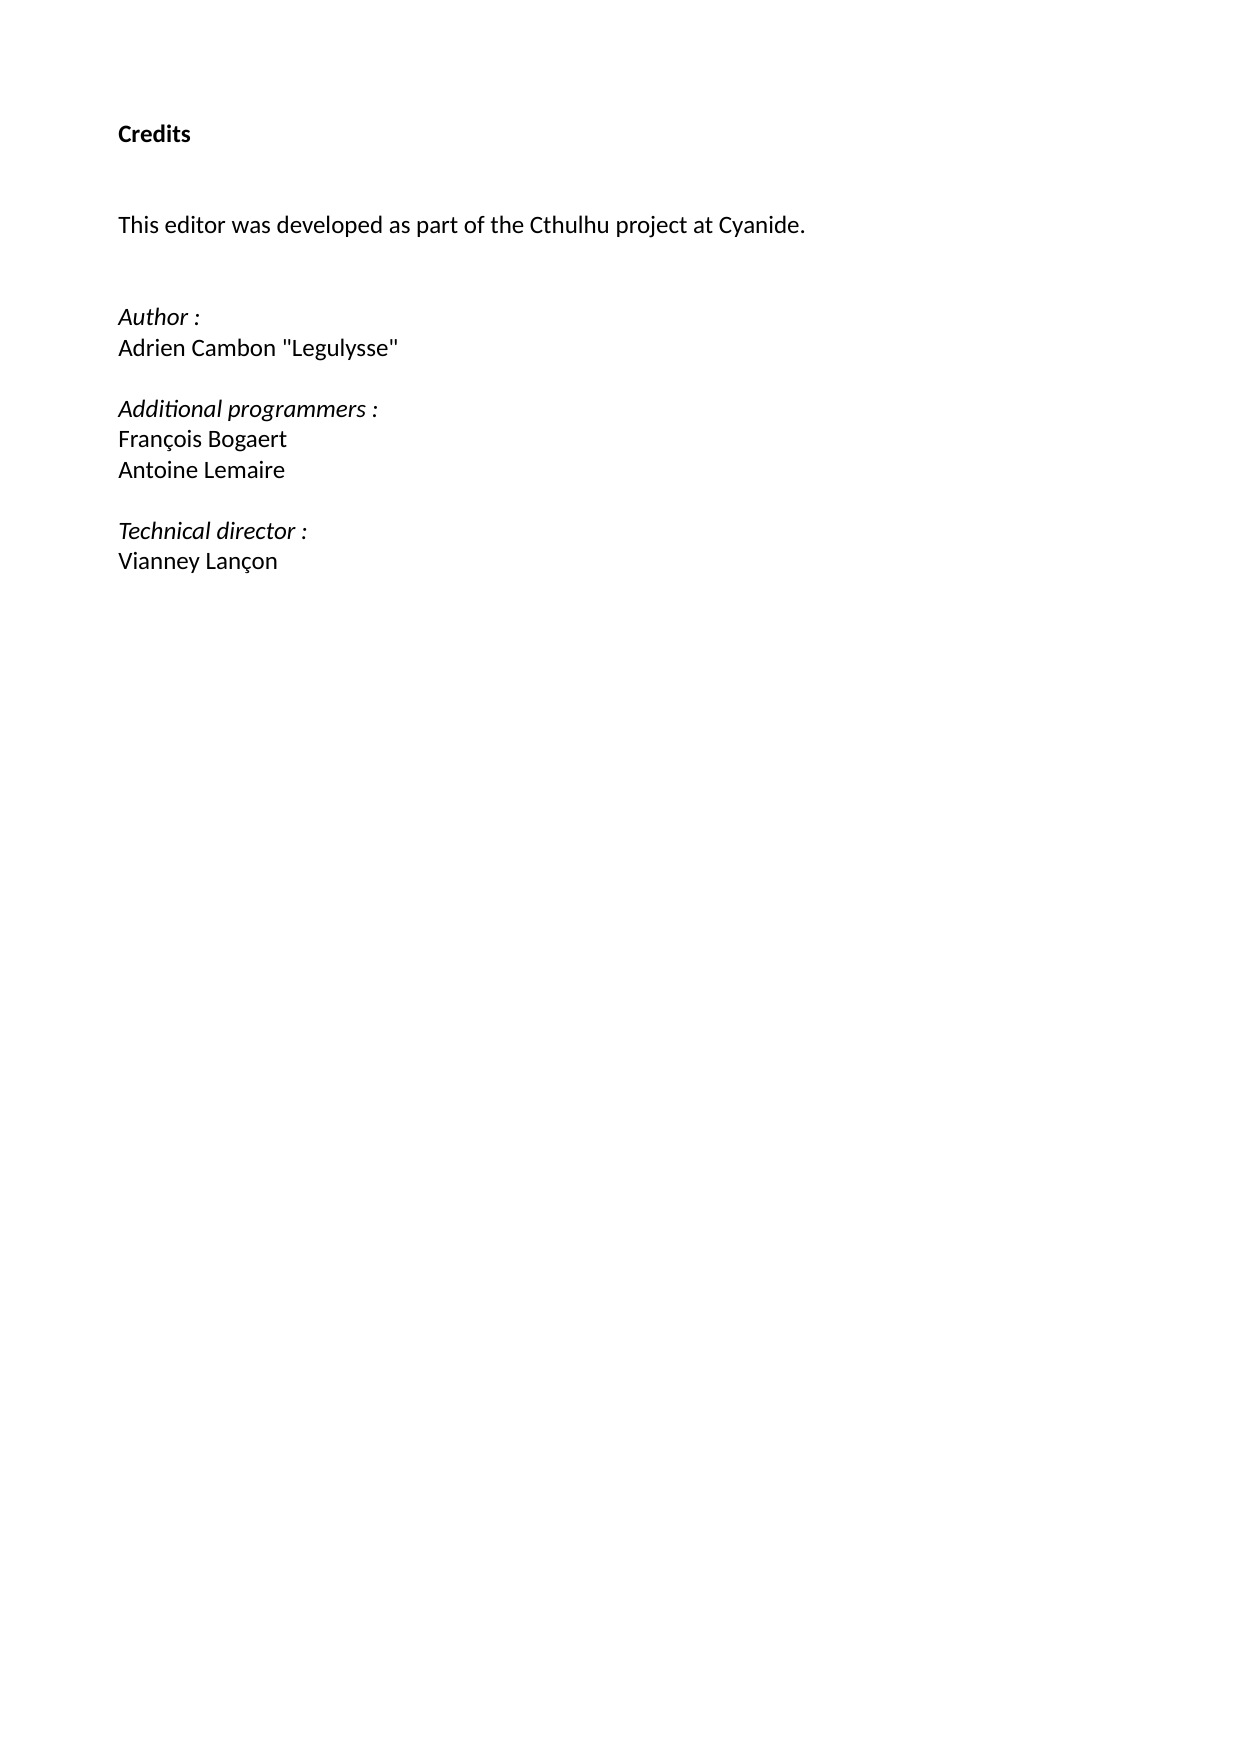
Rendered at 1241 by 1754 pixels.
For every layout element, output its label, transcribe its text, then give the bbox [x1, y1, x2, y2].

text Author : [118, 301, 1122, 332]
text Credits [118, 118, 1122, 149]
text Vianney Lançon [118, 545, 1122, 576]
text Additional programmers : [118, 393, 1122, 423]
text This editor was developed as part of the Cthulhu project at Cyanide. [118, 210, 1122, 240]
text Antoine Lemaire [118, 454, 1122, 484]
text Technical director : [118, 515, 1122, 545]
text François Bogaert [118, 423, 1122, 454]
text Adrien Cambon "Legulysse" [118, 332, 1122, 362]
